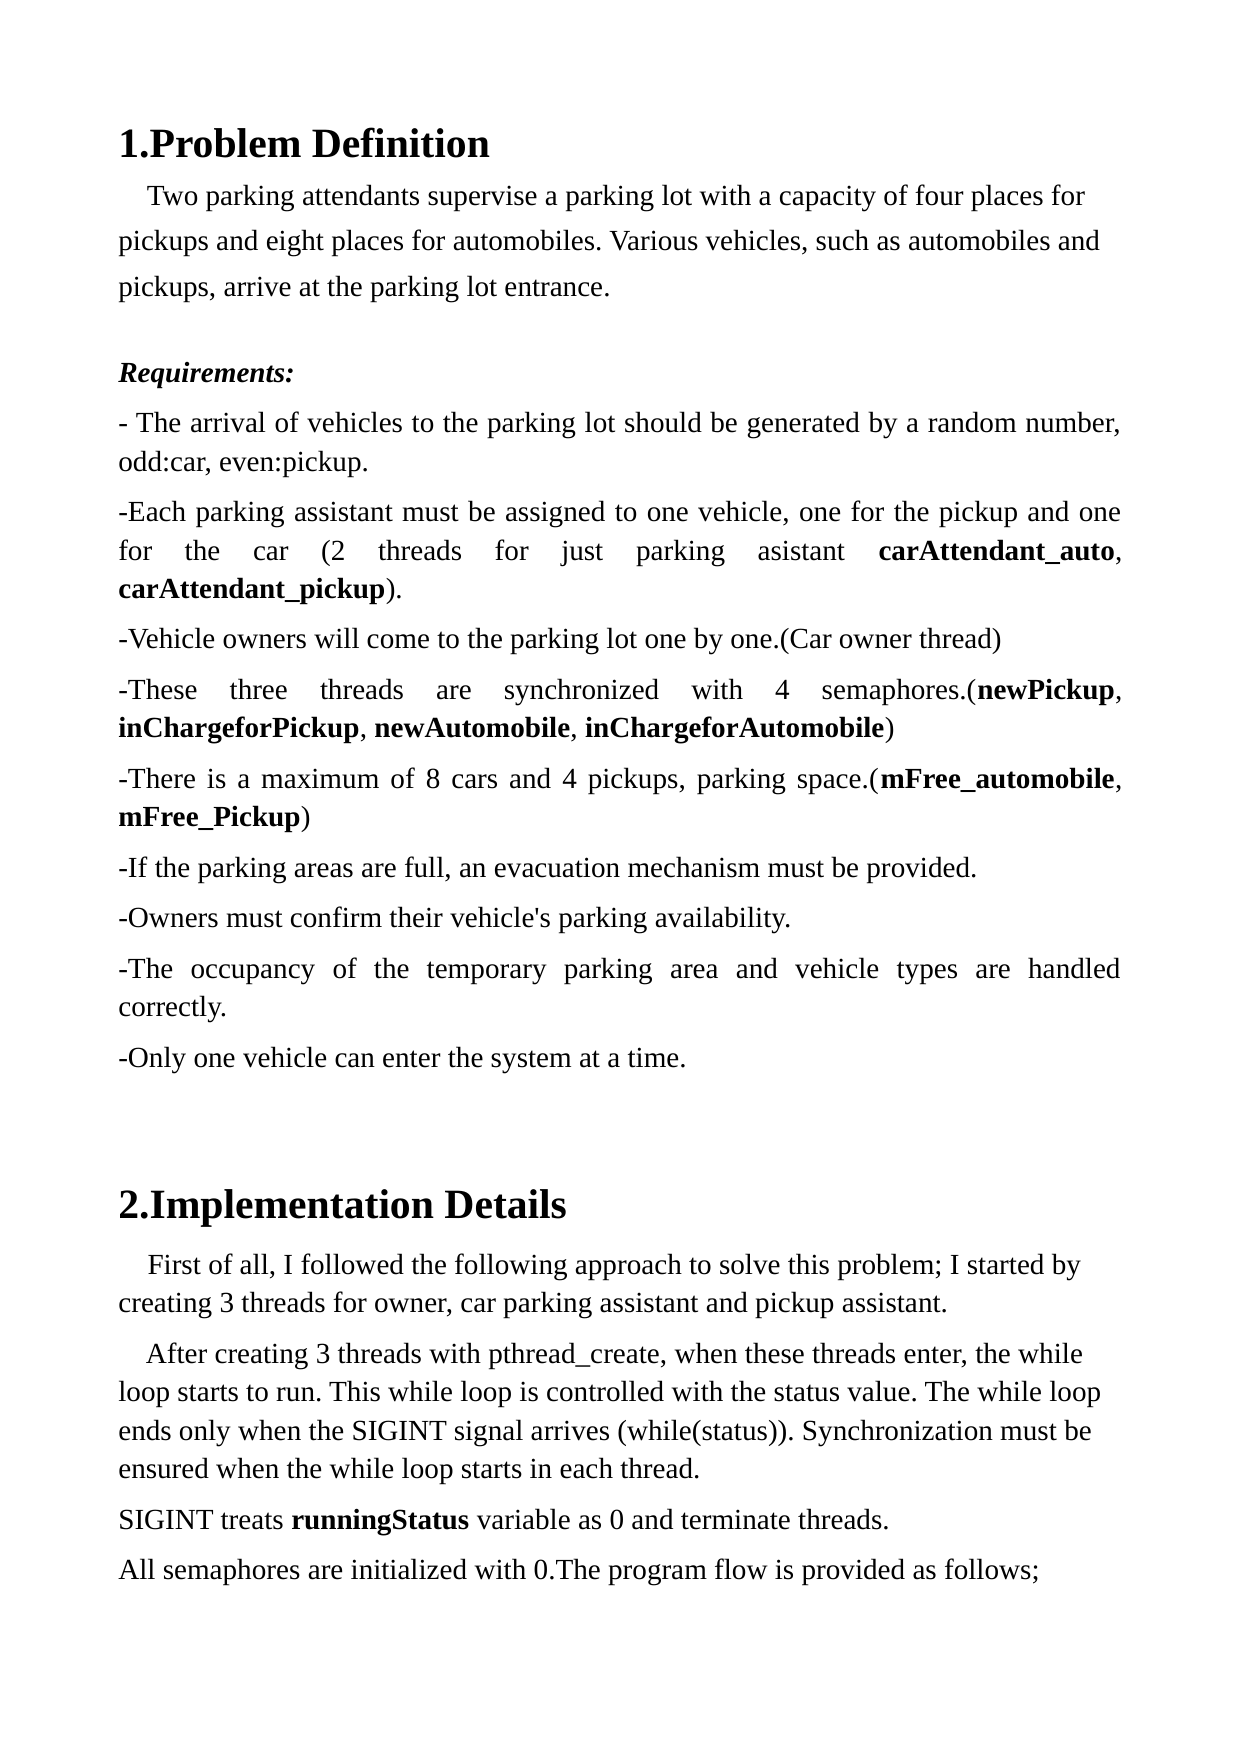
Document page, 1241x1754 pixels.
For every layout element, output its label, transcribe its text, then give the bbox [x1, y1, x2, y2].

text -Vehicle owners will come to the parking lot one by one.(Car owner thread) [118, 622, 1122, 655]
text SIGINT treats runningStatus variable as 0 and terminate threads. [118, 1502, 1122, 1536]
text -Owners must confirm their vehicle's parking availability. [118, 900, 1122, 934]
text - The arrival of vehicles to the parking lot should be generated by a random number, odd:car, even:pickup. [118, 405, 1122, 477]
text All semaphores are initialized with 0.The program flow is provided as follows; [118, 1552, 1122, 1586]
text Two parking attendants supervise a parking lot with a capacity of four places for [118, 178, 1122, 211]
text -Each parking assistant must be assigned to one vehicle, one for the pickup and one for the car (2 threads for just parking asistant carAttendant_auto, carAttendant_pickup). [118, 494, 1122, 605]
text -The occupancy of the temporary parking area and vehicle types are handled correctly. [118, 951, 1122, 1023]
text First of all, I followed the following approach to solve this problem; I started by creating 3 threads for owner, car parking assistant and pickup assistant. [118, 1247, 1122, 1319]
text -Only one vehicle can enter the system at a time. [118, 1040, 1122, 1073]
text -There is a maximum of 8 cars and 4 pickups, parking space.(mFree_automobile, mFree_Pickup) [118, 761, 1122, 833]
text -If the parking areas are full, an evacuation mechanism must be provided. [118, 850, 1122, 883]
text 1.Problem Definition [118, 118, 1122, 166]
text -These three threads are synchronized with 4 semaphores.(newPickup, inChargeforPickup, newAutomobile, inChargeforAutomobile) [118, 672, 1122, 744]
text 2.Implementation Details [118, 1180, 1122, 1228]
text pickups and eight places for automobiles. Various vehicles, such as automobiles and [118, 223, 1122, 257]
text pickups, arrive at the parking lot entrance. [118, 269, 1122, 302]
text After creating 3 threads with pthread_create, when these threads enter, the while loop starts to run. This while loop is controlled with the status value. The while loop ends only when the SIGINT signal arrives (while(status)). Synchronization must be ensured when the while loop starts in each thread. [118, 1336, 1122, 1485]
text Requirements: [118, 355, 1122, 388]
